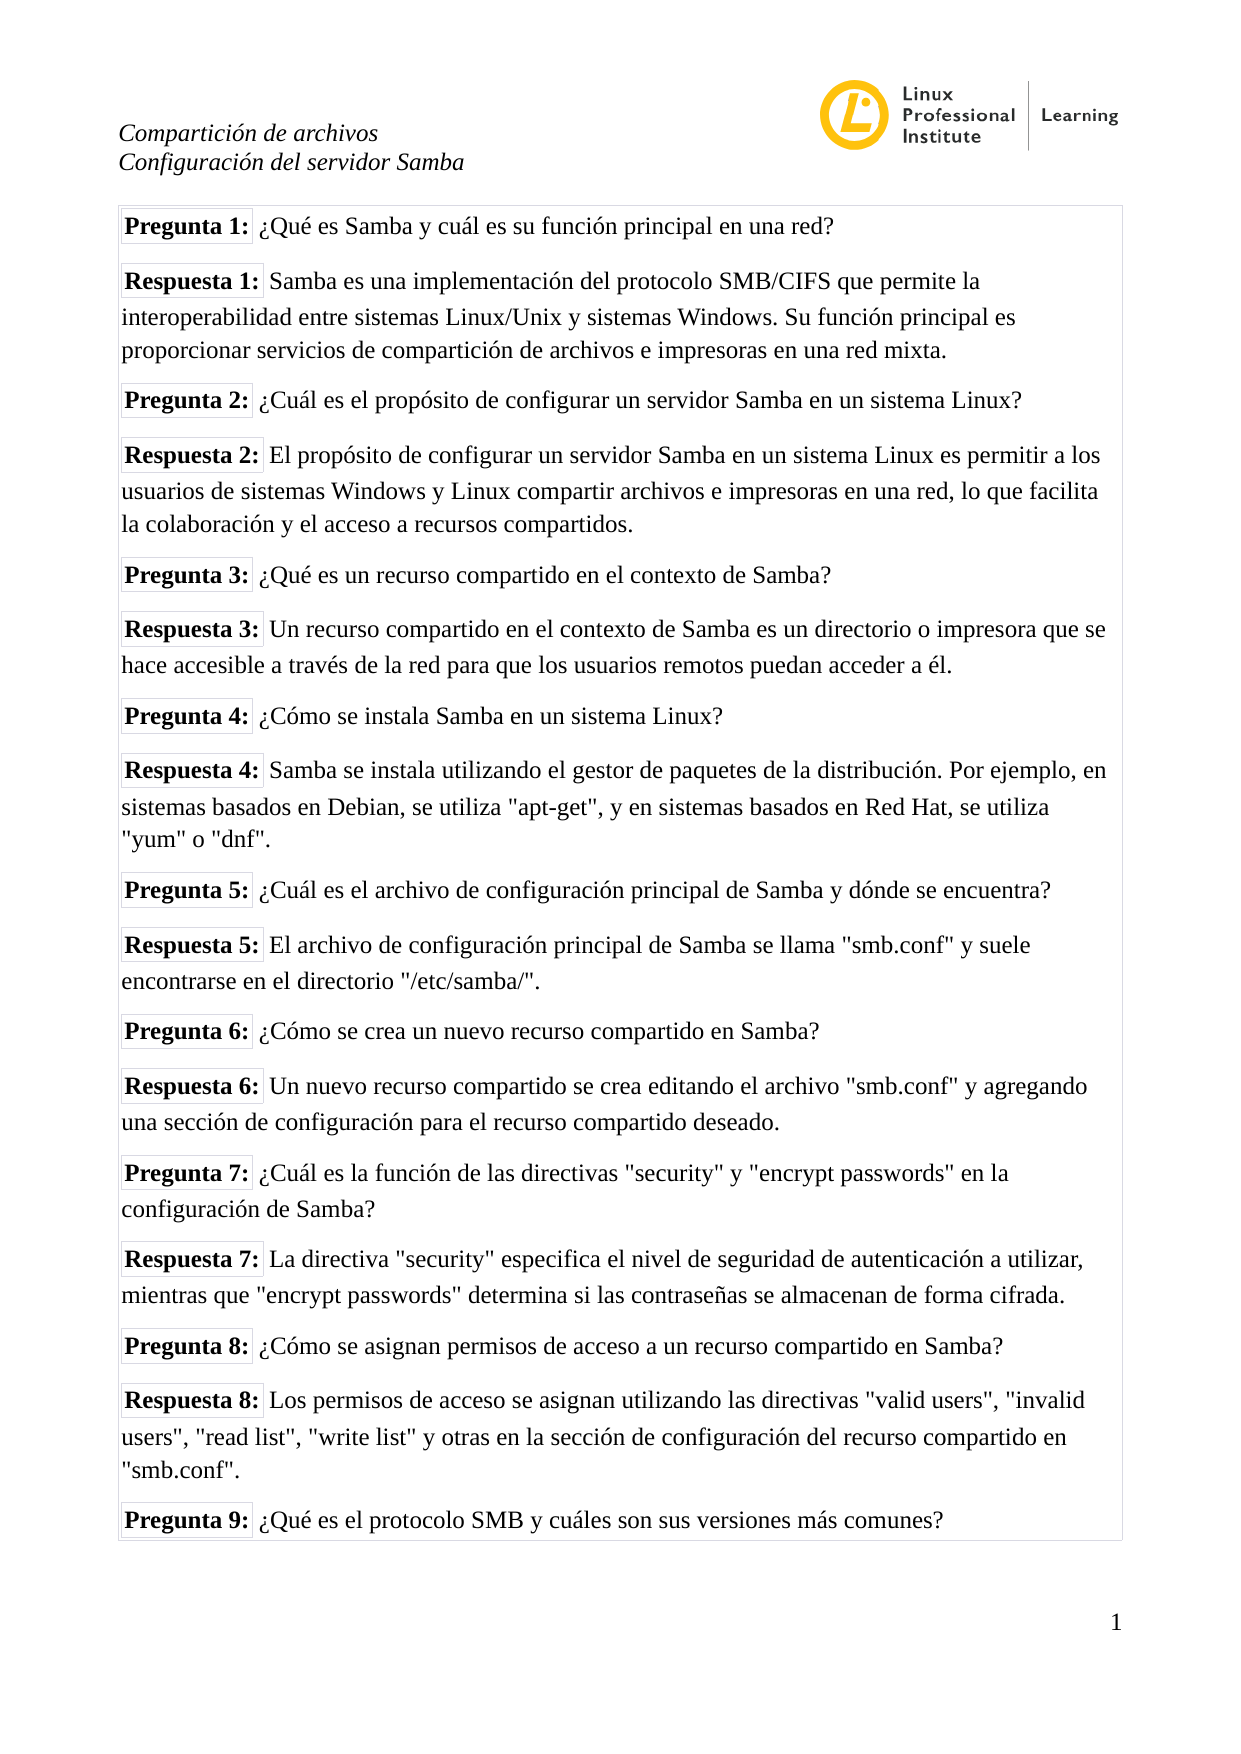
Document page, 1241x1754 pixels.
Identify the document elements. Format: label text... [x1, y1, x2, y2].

text Pregunta 9: ¿Qué es el protocolo SMB y cuáles son sus versiones más comunes? [119, 1499, 1122, 1540]
text Respuesta 1: Samba es una implementación del protocolo SMB/CIFS que permite la interoperabilidad entre sistemas Linux/Unix y sistemas Windows. Su función principal es proporcionar servicios de compartición de archivos e impresoras en una red mixta. [119, 260, 1122, 363]
text Pregunta 2: ¿Cuál es el propósito de configurar un servidor Samba en un sistema Linux? [119, 379, 1122, 417]
text Respuesta 8: Los permisos de acceso se asignan utilizando las directivas "valid users", "invalid users", "read list", "write list" y otras en la sección de configuración del recurso compartido en "smb.conf". [119, 1379, 1122, 1483]
text Respuesta 3: Un recurso compartido en el contexto de Samba es un directorio o impresora que se hace accesible a través de la red para que los usuarios remotos puedan acceder a él. [119, 608, 1122, 679]
picture [819, 79, 1119, 151]
text Pregunta 5: ¿Cuál es el archivo de configuración principal de Samba y dónde se encuentra? [119, 869, 1122, 907]
text Respuesta 6: Un nuevo recurso compartido se crea editando el archivo "smb.conf" y agregando una sección de configuración para el recurso compartido deseado. [119, 1065, 1122, 1136]
text Pregunta 3: ¿Qué es un recurso compartido en el contexto de Samba? [119, 554, 1122, 591]
text Pregunta 6: ¿Cómo se crea un nuevo recurso compartido en Samba? [119, 1010, 1122, 1048]
text Pregunta 8: ¿Cómo se asignan permisos de acceso a un recurso compartido en Samba? [119, 1325, 1122, 1363]
text Respuesta 4: Samba se instala utilizando el gestor de paquetes de la distribución. Por ejemplo, en sistemas basados en Debian, se utiliza "apt-get", y en sistemas basados en Red Hat, se utiliza "yum" o "dnf". [119, 749, 1122, 853]
text Pregunta 4: ¿Cómo se instala Samba en un sistema Linux? [119, 695, 1122, 733]
text Pregunta 7: ¿Cuál es la función de las directivas "security" y "encrypt passwords" en la configuración de Samba? [119, 1152, 1122, 1222]
text Respuesta 2: El propósito de configurar un servidor Samba en un sistema Linux es permitir a los usuarios de sistemas Windows y Linux compartir archivos e impresoras en una red, lo que facilita la colaboración y el acceso a recursos compartidos. [119, 434, 1122, 538]
text Pregunta 1: ¿Qué es Samba y cuál es su función principal en una red? [119, 206, 1122, 243]
text Respuesta 7: La directiva "security" especifica el nivel de seguridad de autenticación a utilizar, mientras que "encrypt passwords" determina si las contraseñas se almacenan de forma cifrada. [119, 1238, 1122, 1309]
text Respuesta 5: El archivo de configuración principal de Samba se llama "smb.conf" y suele encontrarse en el directorio "/etc/samba/". [119, 924, 1122, 994]
